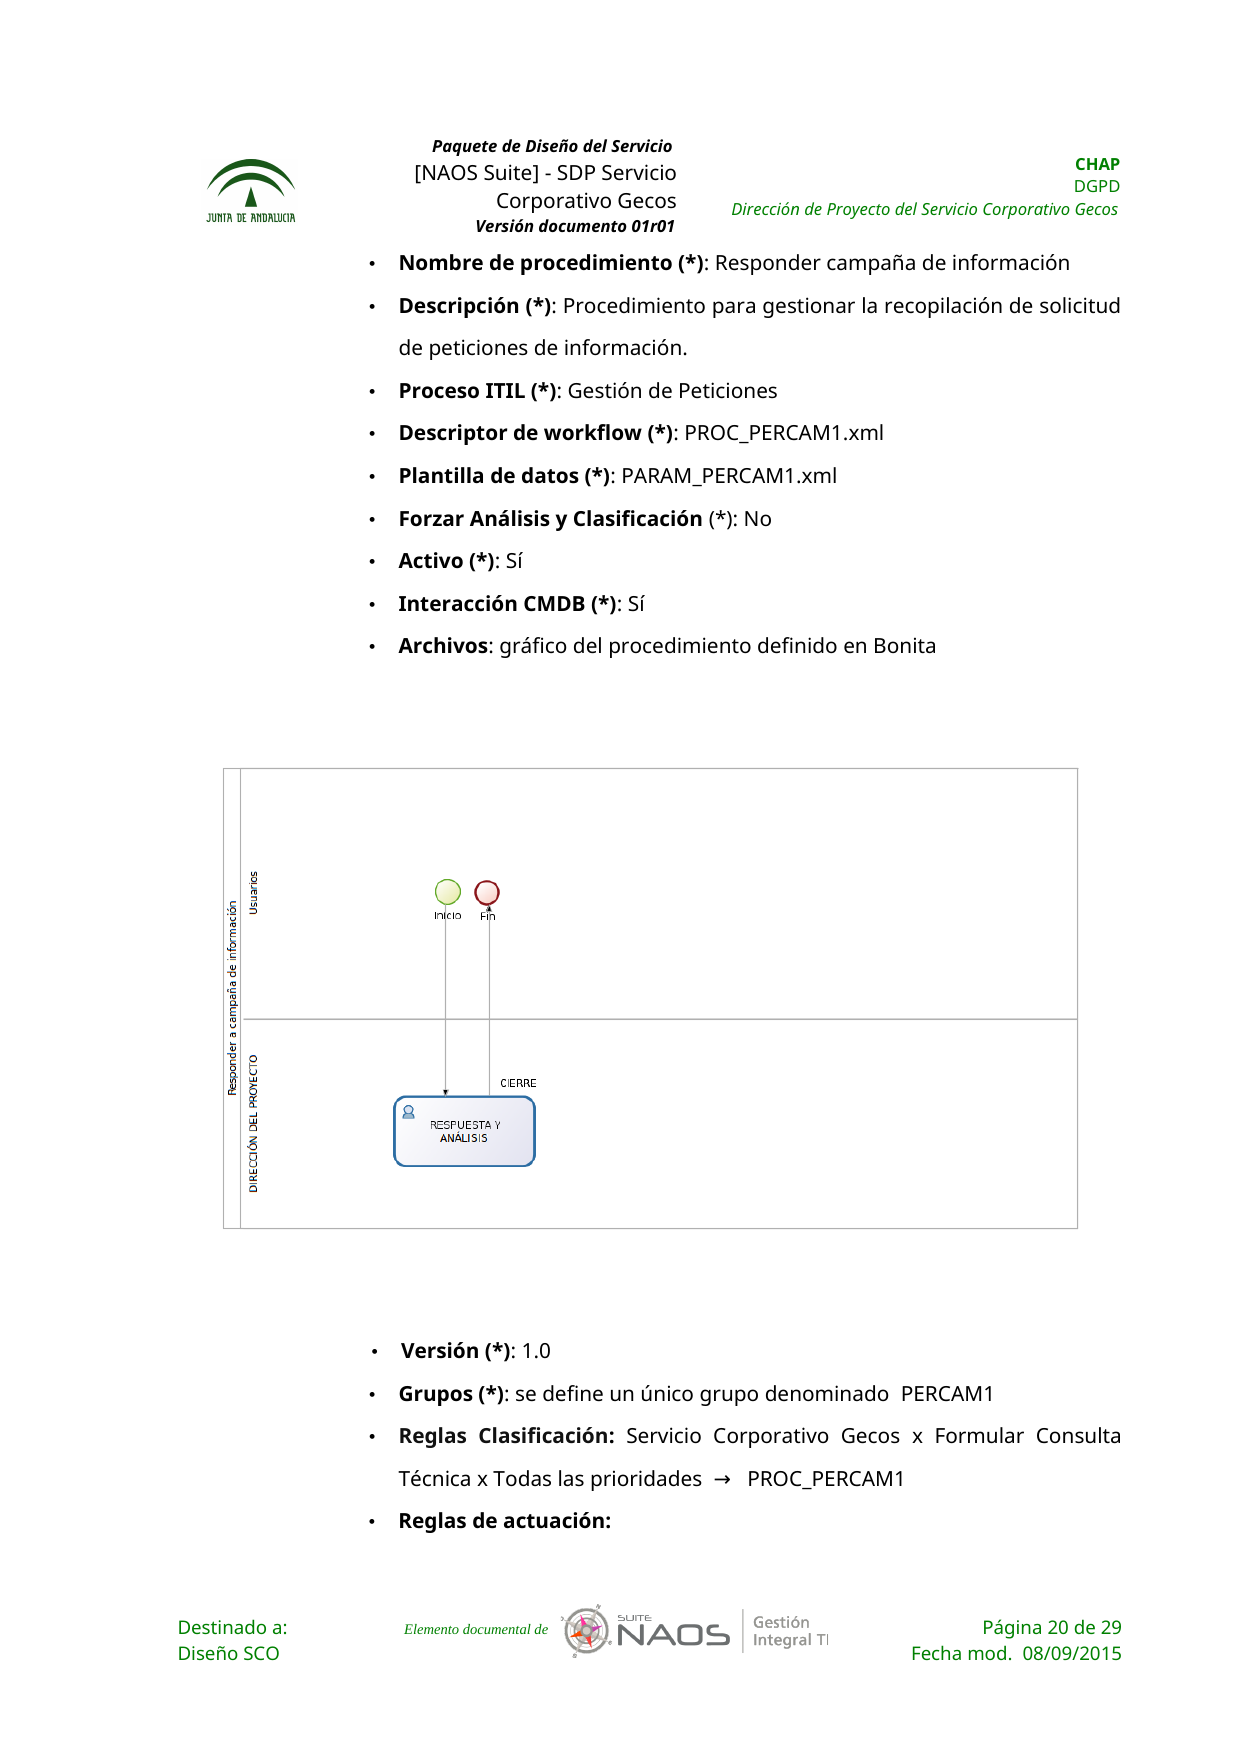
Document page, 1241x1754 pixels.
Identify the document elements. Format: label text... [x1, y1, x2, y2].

list Versión (*): 1.0 [371, 1336, 1122, 1364]
list Proceso ITIL (*): Gestión de Peticiones [369, 376, 1122, 404]
list Reglas Clasificación: Servicio Corporativo Gecos x Formular Consulta Técnica x Todas las prioridades → PROC_PERCAM1 [369, 1421, 1122, 1492]
list Activo (*): Sí [369, 546, 1122, 575]
list Nombre de procedimiento (*): Responder campaña de información [369, 248, 1122, 277]
list Plantilla de datos (*): PARAM_PERCAM1.xml [369, 461, 1122, 489]
list Archivos: gráfico del procedimiento definido en Bonita [369, 632, 1122, 660]
list Descripción (*): Procedimiento para gestionar la recopilación de solicitud de peticiones de información. [369, 291, 1122, 362]
list Interacción CMDB (*): Sí [369, 589, 1122, 617]
list Descriptor de workflow (*): PROC_PERCAM1.xml [369, 418, 1122, 447]
picture [560, 1604, 829, 1658]
picture [214, 759, 1085, 1237]
list Forzar Análisis y Clasificación (*): No [369, 504, 1122, 532]
picture [201, 159, 298, 226]
list Grupos (*): se define un único grupo denominado PERCAM1 [369, 1379, 1122, 1407]
list Reglas de actuación: [369, 1506, 1122, 1535]
